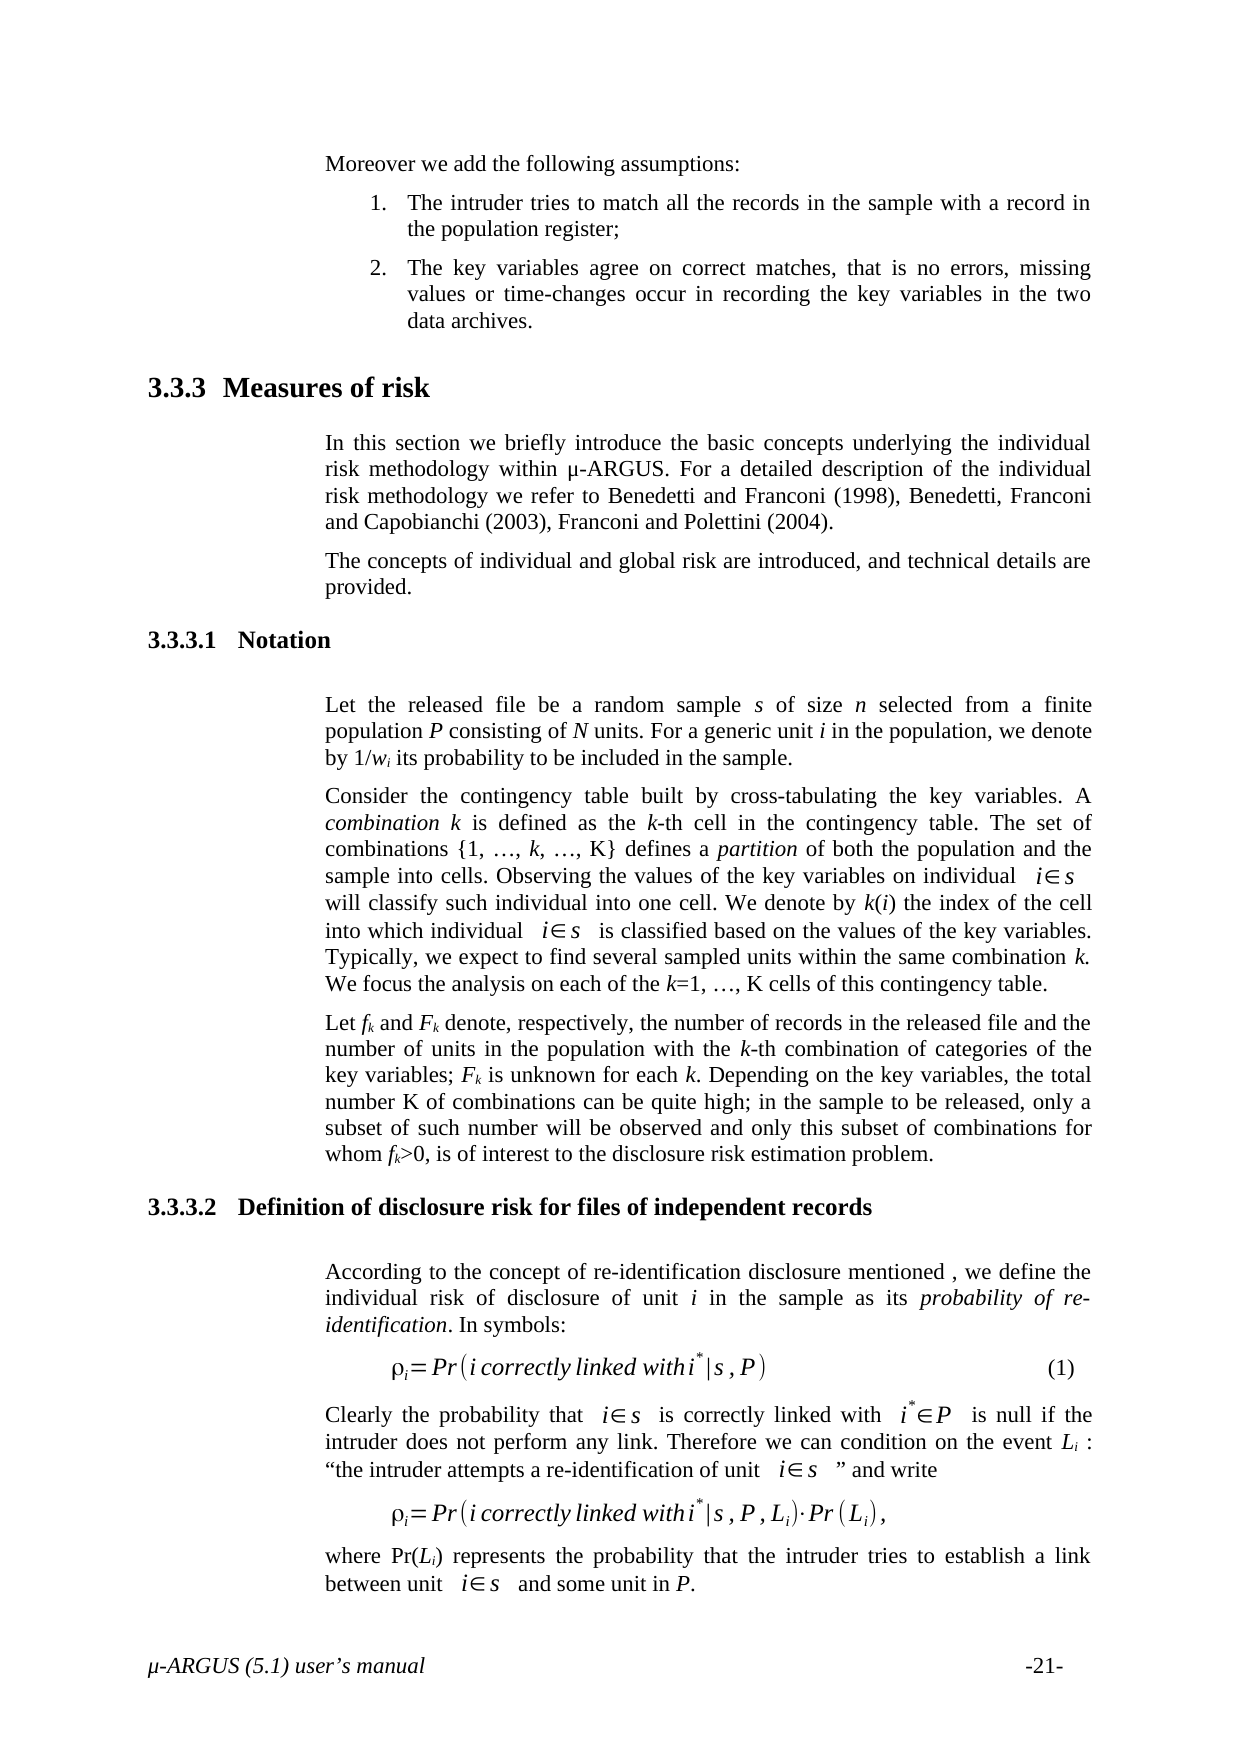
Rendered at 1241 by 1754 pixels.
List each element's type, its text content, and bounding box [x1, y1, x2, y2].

text In this section we briefly introduce the basic concepts underlying the individual risk methodology within μ-ARGUS. For a detailed description of the individual risk methodology we refer to Benedetti and Franconi (1998), Benedetti, Franconi and Capobianchi (2003), Franconi and Polettini (2004). [325, 429, 1092, 534]
text Moreover we add the following assumptions: [325, 150, 1092, 176]
text (1) [325, 1349, 1092, 1384]
subtitle Definition of disclosure risk for files of independent records [148, 1192, 1092, 1221]
subtitle Notation [148, 625, 1092, 653]
text Consider the contingency table built by cross-tabulating the key variables. A combination k is defined as the k-th cell in the contingency table. The set of combinations {1, …, k, …, K} defines a partition of both the population and the sample into cells. Observing the values of the key variables on individualwill classify such individual into one cell. We denote by k(i) the index of the cell into which individualis classified based on the values of the key variables. Typically, we expect to find several sampled units within the same combination k. We focus the analysis on each of the k=1, …, K cells of this contingency table. [325, 783, 1092, 996]
text where Pr(Li) represents the probability that the intruder tries to establish a link between unitand some unit in P. [325, 1542, 1092, 1596]
text The concepts of individual and global risk are introduced, and technical details are provided. [325, 547, 1092, 600]
text Let fk and Fk denote, respectively, the number of records in the released file and the number of units in the population with the k-th combination of categories of the key variables; Fk is unknown for each k. Depending on the key variables, the total number K of combinations can be quite high; in the sample to be released, only a subset of such number will be observed and only this subset of combinations for whom fk>0, is of interest to the disclosure risk estimation problem. [325, 1009, 1092, 1167]
list The key variables agree on correct matches, that is no errors, missing values or time-changes occur in recording the key variables in the two data archives. [369, 254, 1092, 333]
text According to the concept of re-identification disclosure mentioned , we define the individual risk of disclosure of unit i in the sample as its probability of re-identification. In symbols: [325, 1258, 1092, 1337]
subtitle Measures of risk [148, 371, 1092, 404]
list The intruder tries to match all the records in the sample with a record in the population register; [369, 189, 1092, 242]
text Let the released file be a random sample s of size n selected from a finite population P consisting of N units. For a generic unit i in the population, we denote by 1/wi its probability to be included in the sample. [325, 691, 1092, 770]
text Clearly the probability thatis correctly linked withis null if the intruder does not perform any link. Therefore we can condition on the event Li : “the intruder attempts a re-identification of unit” and write [325, 1397, 1092, 1482]
